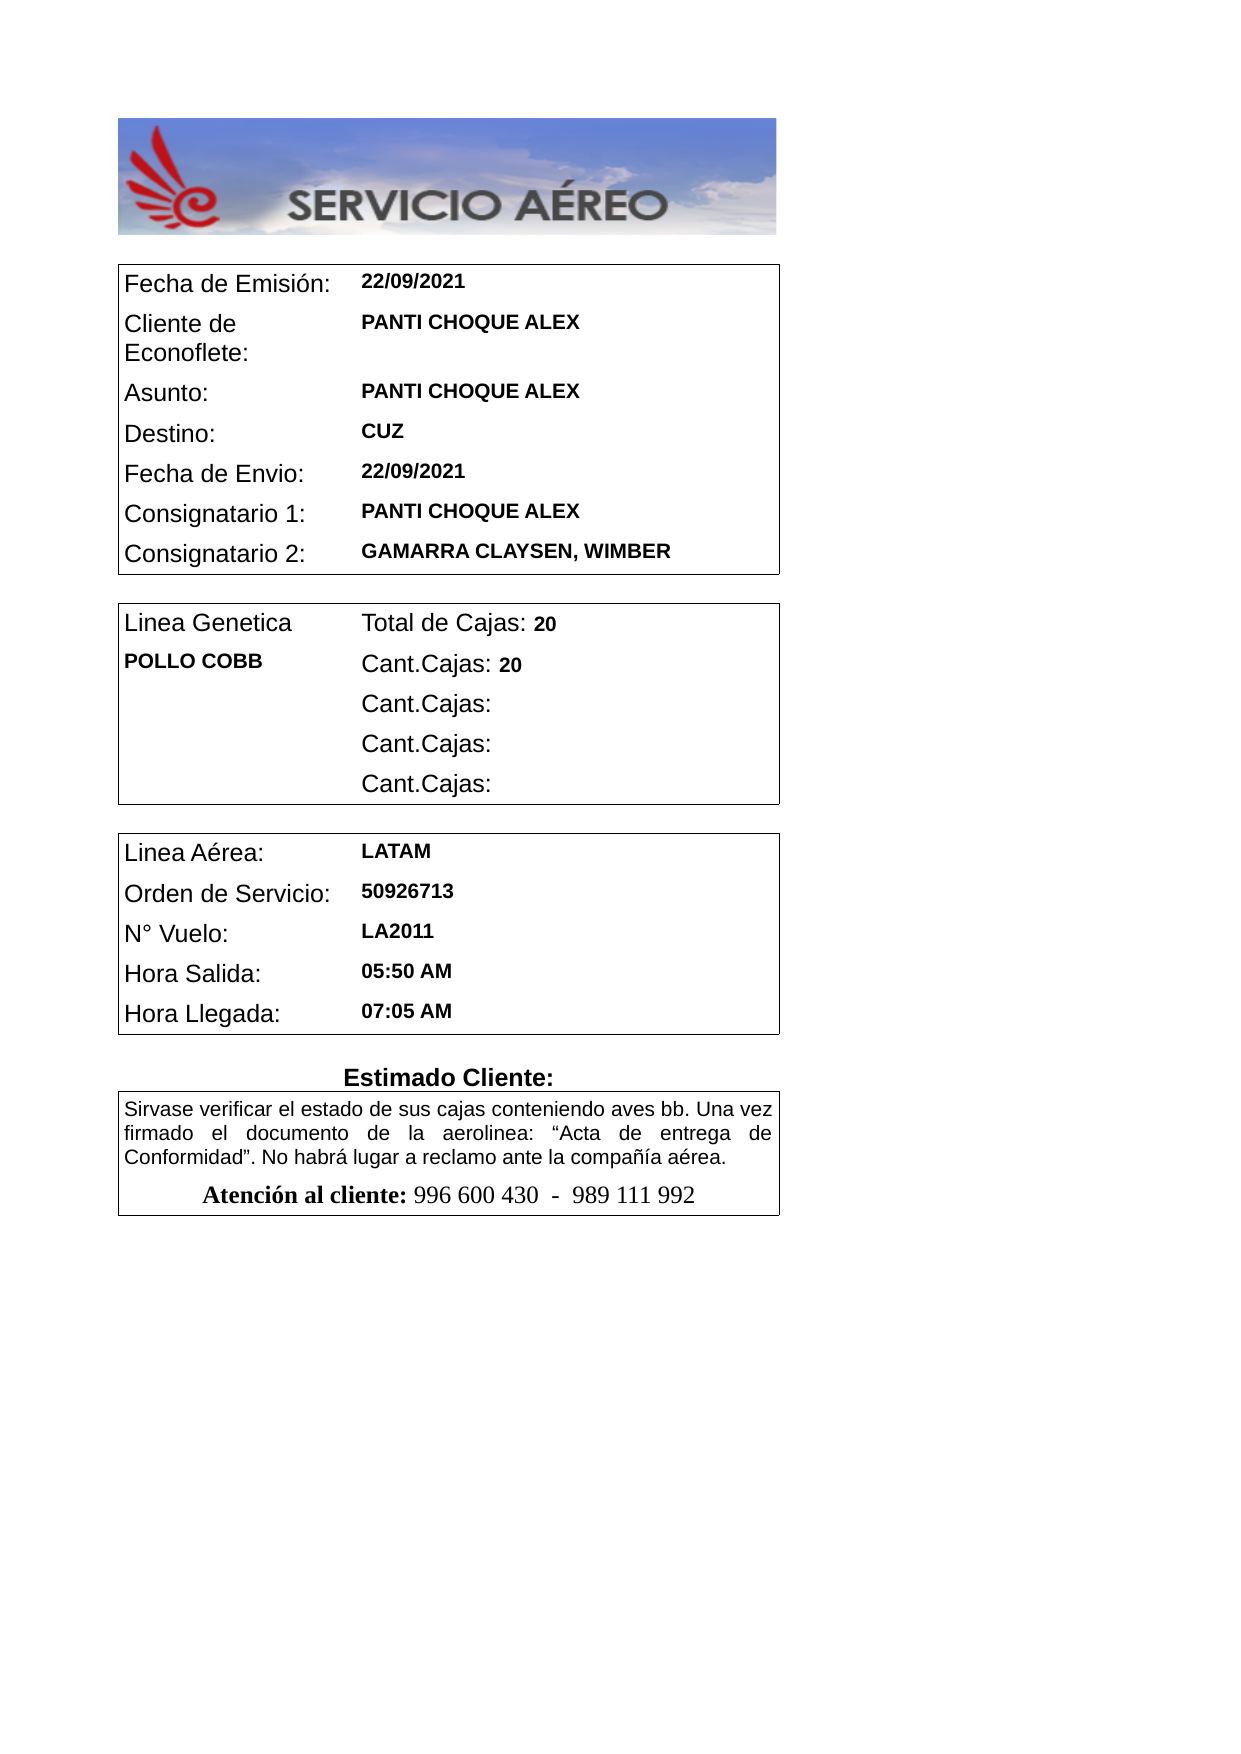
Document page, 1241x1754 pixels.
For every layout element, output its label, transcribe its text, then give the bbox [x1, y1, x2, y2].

table_cell 07:05 AM [356, 994, 779, 1034]
picture [118, 118, 777, 235]
table_cell [119, 683, 356, 723]
table_header Fecha de Emisión: [119, 265, 356, 304]
table_cell Destino: [119, 413, 356, 453]
table_cell [356, 575, 779, 603]
table_cell Cant.Cajas: [356, 764, 779, 804]
table_cell Atención al cliente: 996 600 430 - 989 111 992 [119, 1175, 779, 1215]
table_cell Linea Genetica [119, 604, 356, 643]
table_cell Cant.Cajas: [356, 683, 779, 723]
table_cell Hora Llegada: [119, 994, 356, 1034]
table_cell PANTI CHOQUE ALEX [356, 493, 779, 533]
table_cell GAMARRA CLAYSEN, WIMBER [356, 534, 779, 574]
table_cell PANTI CHOQUE ALEX [356, 304, 779, 373]
table_cell LATAM [356, 834, 779, 873]
table_cell LA2011 [356, 913, 779, 953]
table_cell Linea Aérea: [119, 834, 356, 873]
table_cell 05:50 AM [356, 953, 779, 993]
table_cell Asunto: [119, 373, 356, 413]
table_cell N° Vuelo: [119, 913, 356, 953]
table_cell Cant.Cajas: 20 [356, 643, 779, 683]
table_header 22/09/2021 [356, 265, 779, 304]
table_cell Estimado Cliente: [118, 1035, 779, 1091]
table_cell Orden de Servicio: [119, 873, 356, 913]
table_cell PANTI CHOQUE ALEX [356, 373, 779, 413]
table_cell CUZ [356, 413, 779, 453]
table_cell Consignatario 2: [119, 534, 356, 574]
table_cell Cliente de Econoflete: [119, 304, 356, 373]
table_cell 50926713 [356, 873, 779, 913]
table_cell POLLO COBB [119, 643, 356, 683]
table_cell 22/09/2021 [356, 453, 779, 493]
table_cell Consignatario 1: [119, 493, 356, 533]
table_cell Total de Cajas: 20 [356, 604, 779, 643]
table_cell [118, 805, 356, 833]
table_cell Hora Salida: [119, 953, 356, 993]
table_cell [119, 723, 356, 763]
table_cell [118, 575, 356, 603]
table_cell [119, 764, 356, 804]
table_cell Fecha de Envio: [119, 453, 356, 493]
table_cell Sirvase verificar el estado de sus cajas conteniendo aves bb. Una vez firmado el documento de la aerolinea: “Acta de entrega de Conformidad”. No habrá lugar a reclamo ante la compañía aérea. [119, 1092, 779, 1175]
table_cell [356, 805, 779, 833]
table_cell Cant.Cajas: [356, 723, 779, 763]
